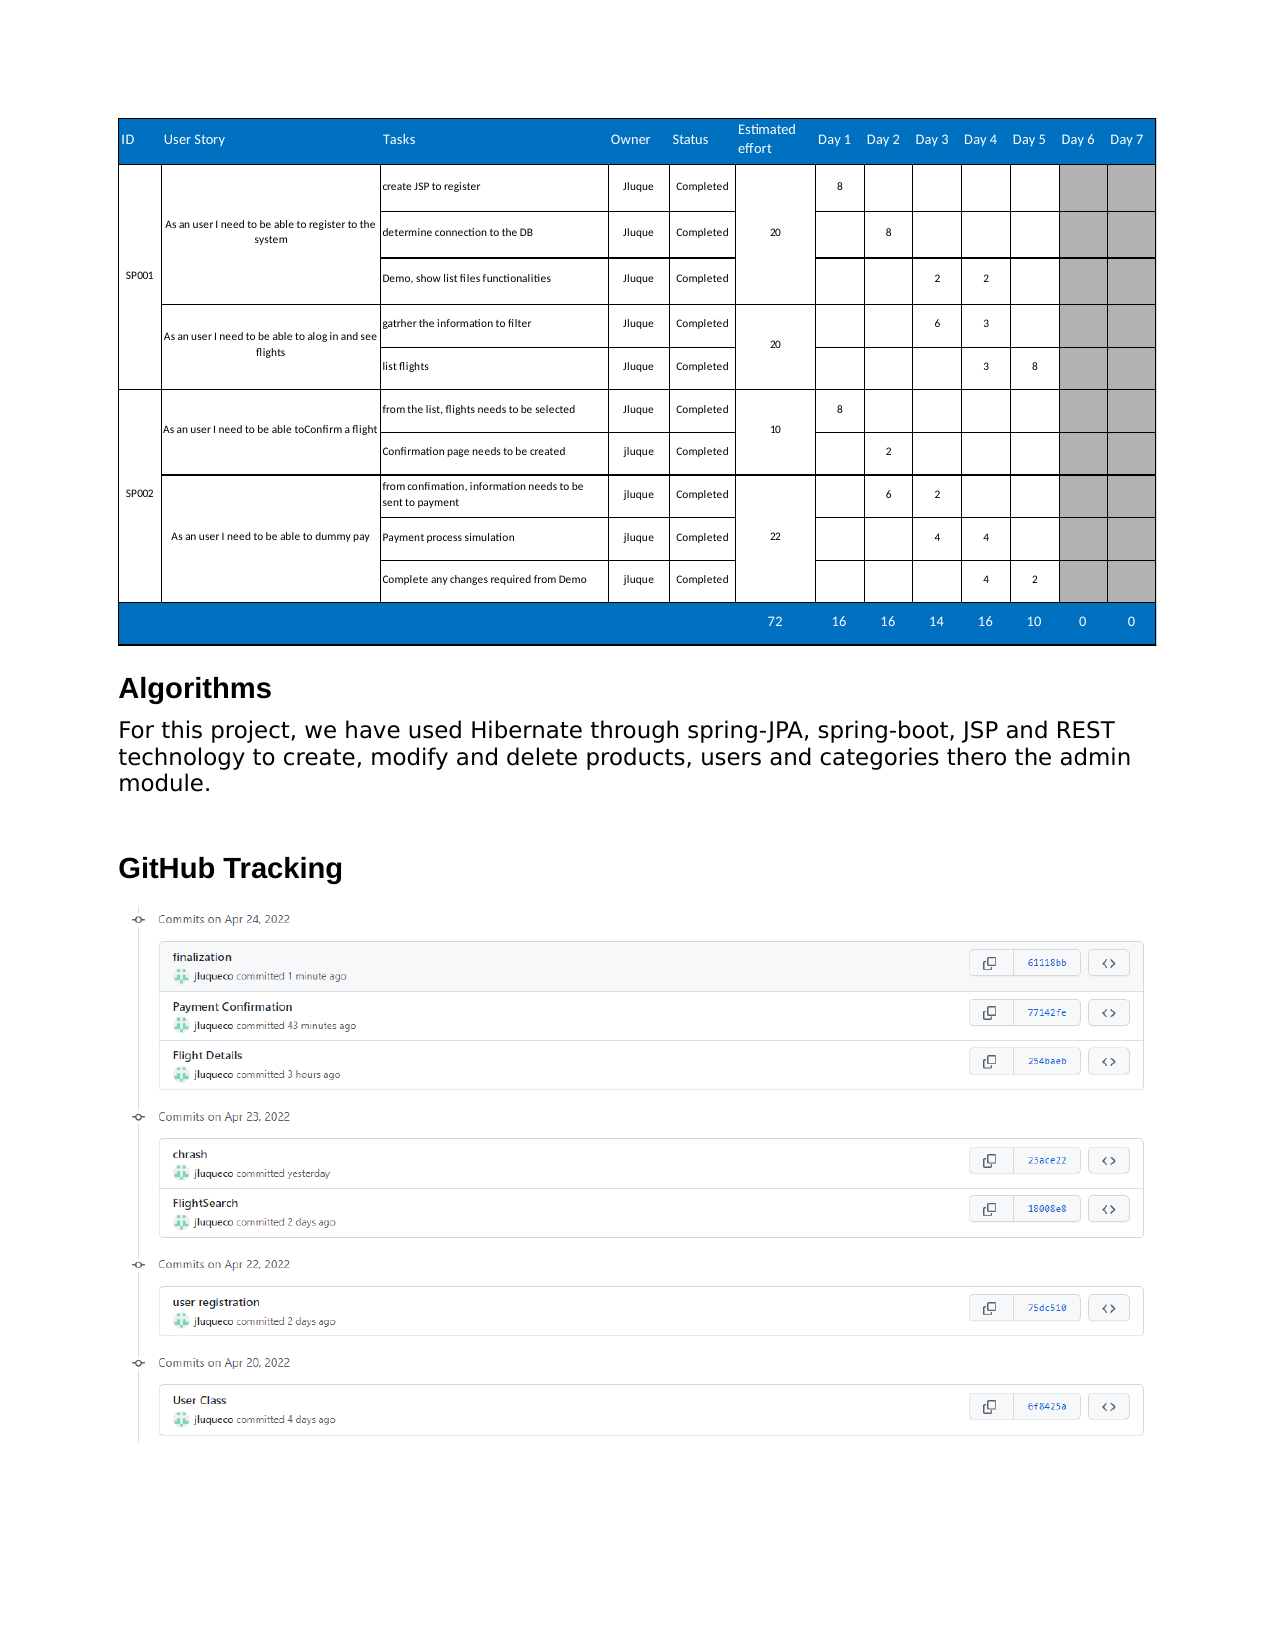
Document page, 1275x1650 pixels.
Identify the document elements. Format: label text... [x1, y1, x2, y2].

subtitle GitHub Tracking [118, 851, 1157, 884]
subtitle Algorithms [118, 671, 1157, 704]
picture [118, 896, 1157, 1451]
text For this project, we have used Hibernate through spring-JPA, spring-boot, JSP and REST technology to create, modify and delete products, users and categories thero the admin module. [118, 717, 1157, 797]
